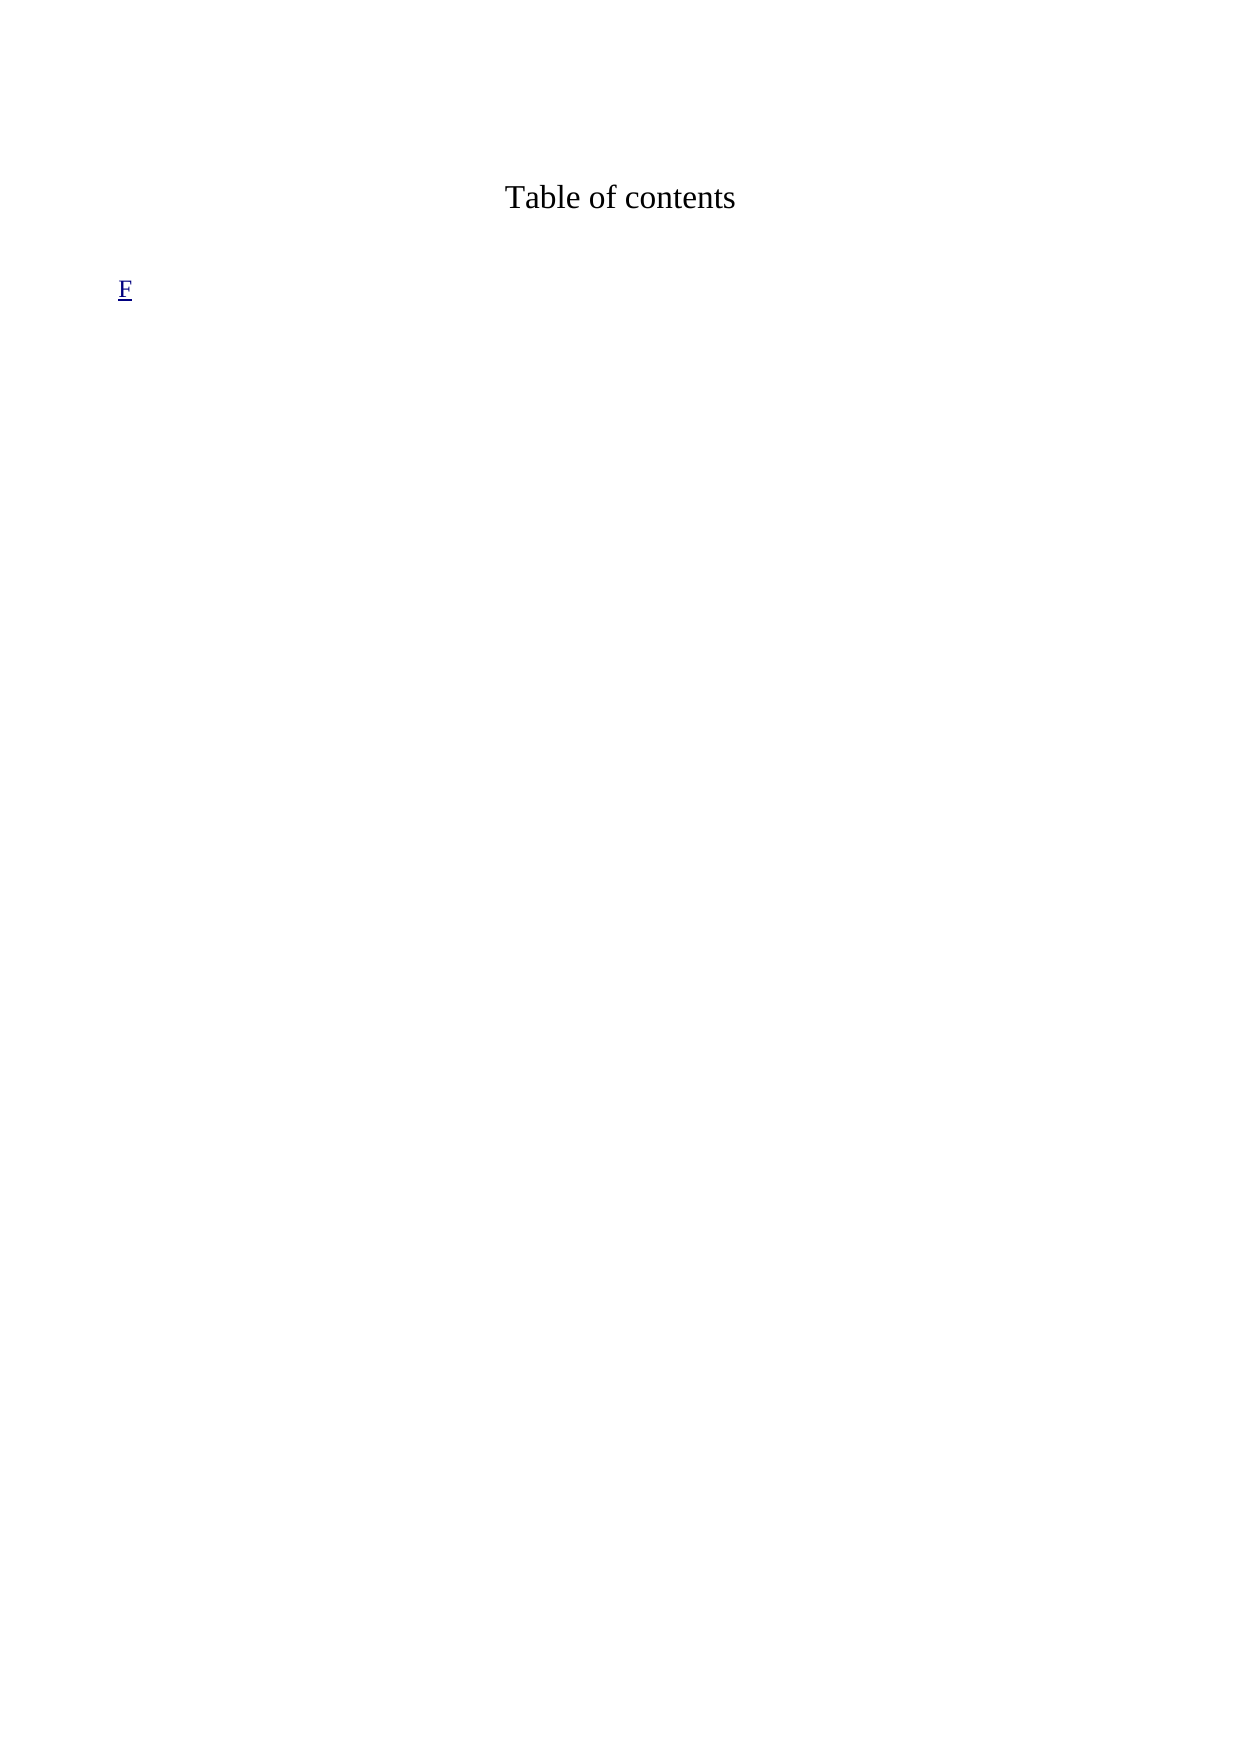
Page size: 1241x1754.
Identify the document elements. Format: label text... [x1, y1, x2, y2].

text F [118, 274, 1122, 303]
subtitle Table of contents [118, 177, 1122, 216]
